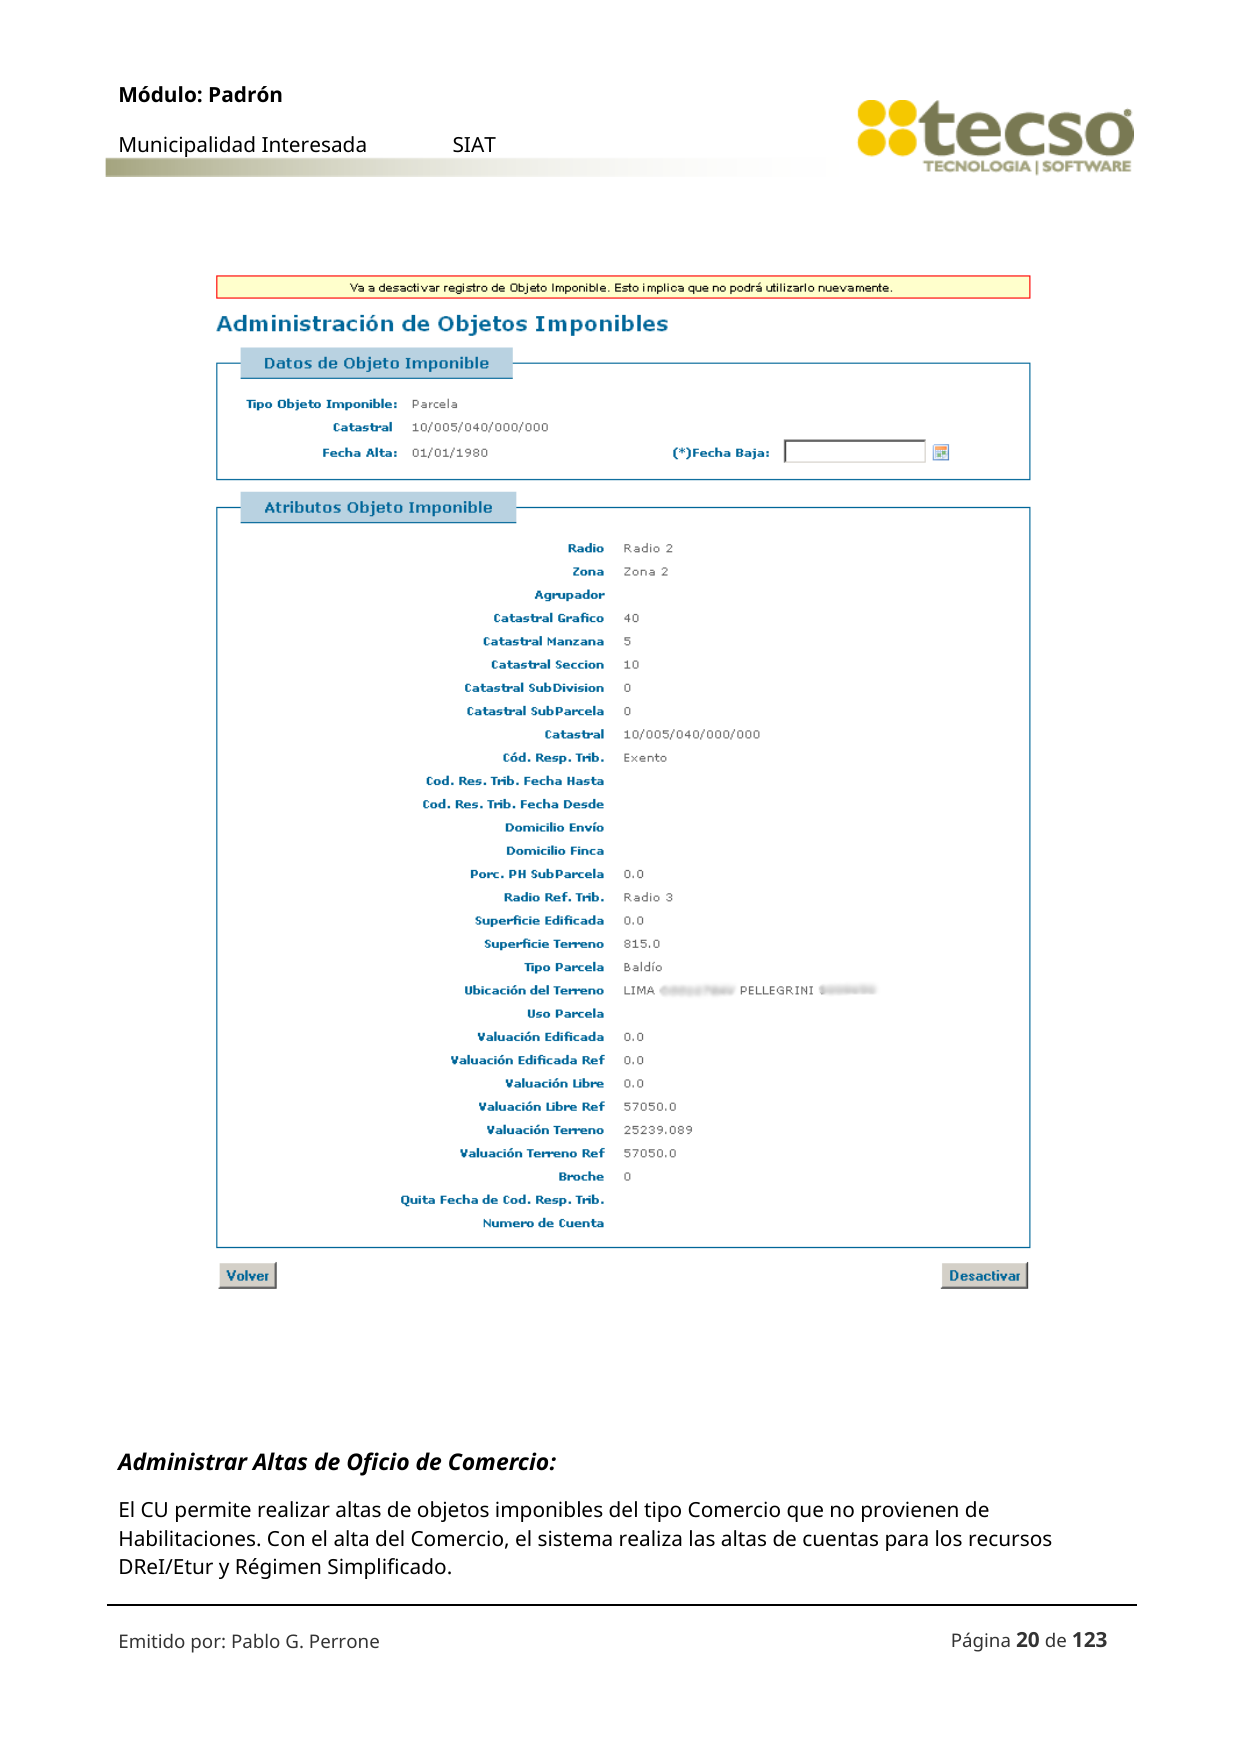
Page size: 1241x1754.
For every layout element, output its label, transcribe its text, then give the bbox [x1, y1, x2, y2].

subtitle Administrar Altas de Oficio de Comercio: [118, 1445, 1122, 1477]
text El CU permite realizar altas de objetos imponibles del tipo Comercio que no provienen de Habilitaciones. Con el alta del Comercio, el sistema realiza las altas de cuentas para los recursos DReI/Etur y Régimen Simplificado. [118, 1495, 1122, 1581]
picture [200, 258, 1040, 1311]
picture [105, 100, 1134, 177]
